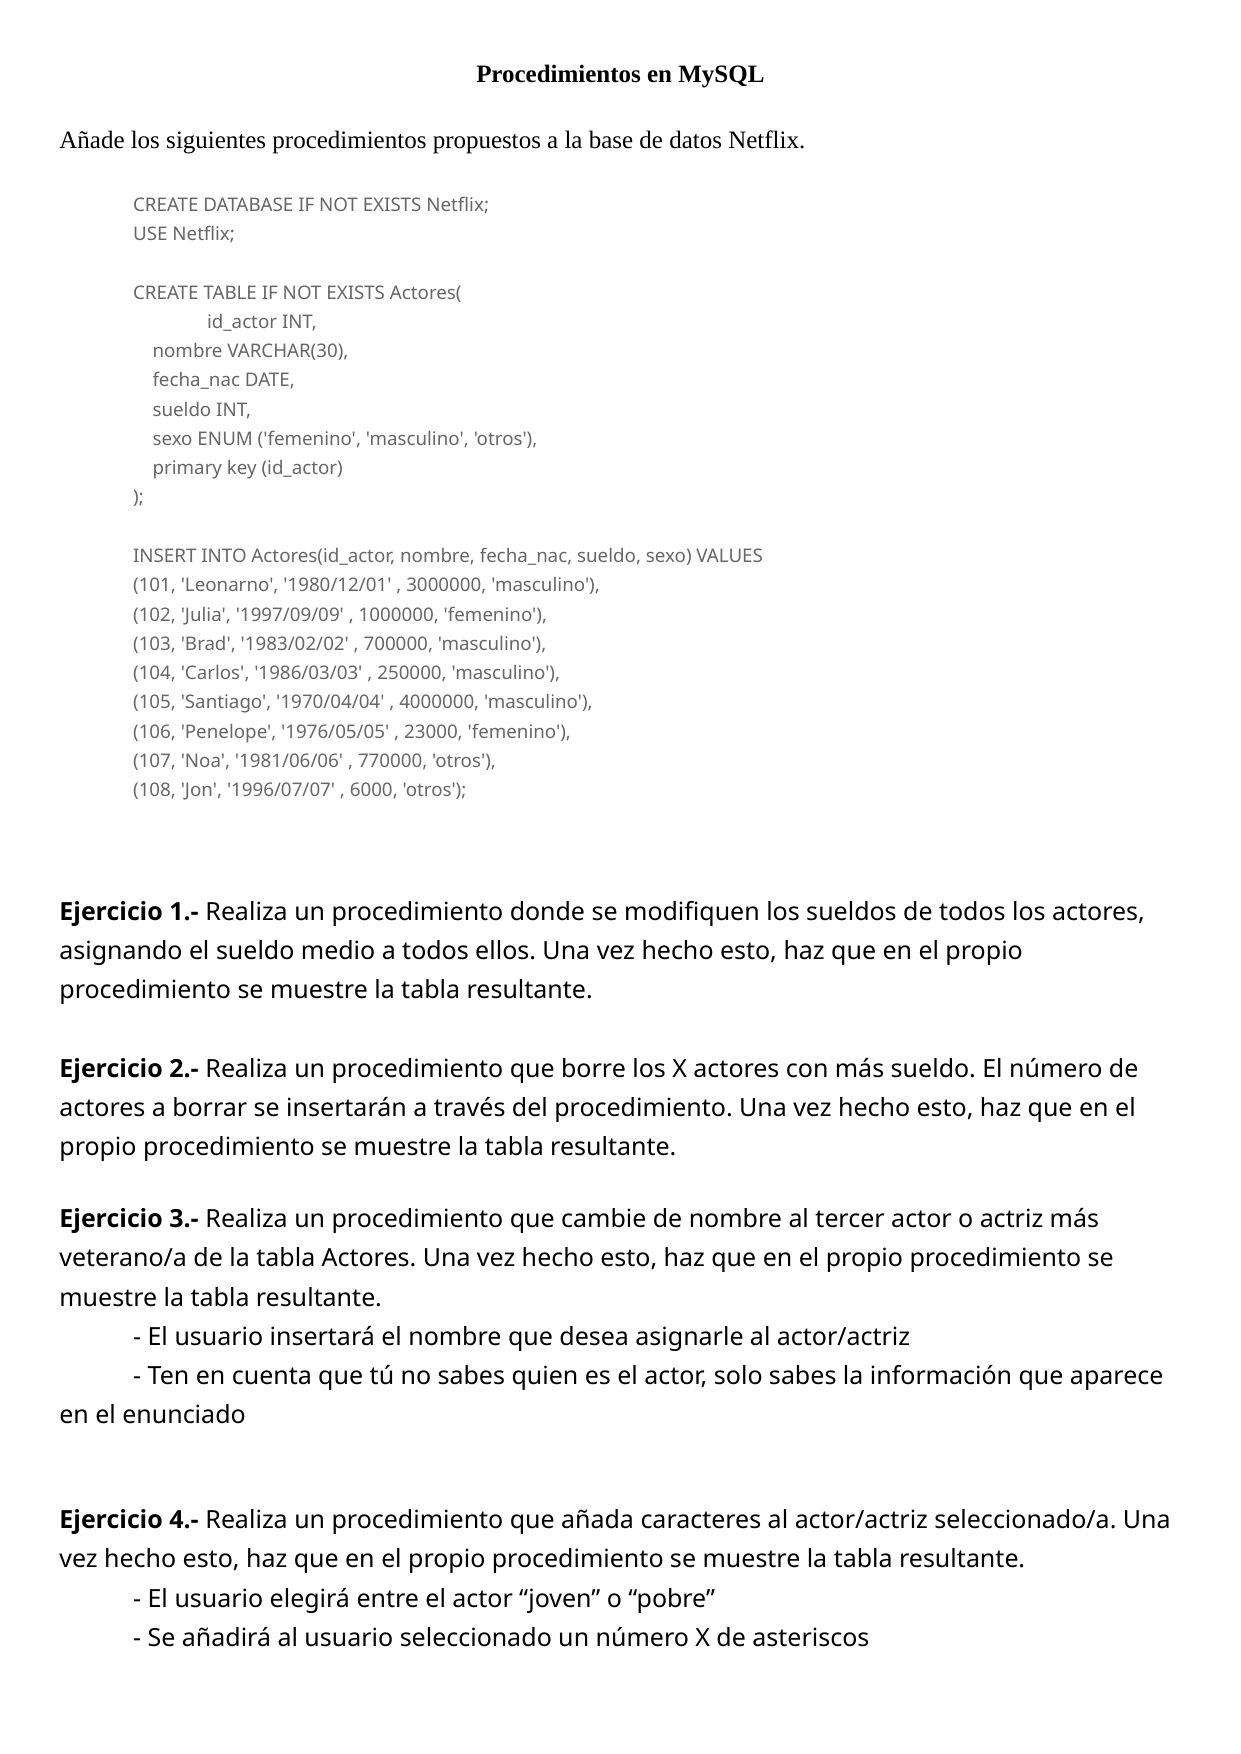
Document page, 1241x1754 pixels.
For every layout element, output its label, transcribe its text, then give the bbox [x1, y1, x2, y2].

text Procedimientos en MySQL [59, 59, 1181, 88]
text CREATE DATABASE IF NOT EXISTS Netflix; USE Netflix; CREATE TABLE IF NOT EXISTS Actores( id_actor INT, nombre VARCHAR(30), fecha_nac DATE, sueldo INT, sexo ENUM ('femenino', 'masculino', 'otros'), primary key (id_actor) ); INSERT INTO Actores(id_actor, nombre, fecha_nac, sueldo, sexo) VALUES (101, 'Leonarno', '1980/12/01' , 3000000, 'masculino'), (102, 'Julia', '1997/09/09' , 1000000, 'femenino'), (103, 'Brad', '1983/02/02' , 700000, 'masculino'), (104, 'Carlos', '1986/03/03' , 250000, 'masculino'), (105, 'Santiago', '1970/04/04' , 4000000, 'masculino'), (106, 'Penelope', '1976/05/05' , 23000, 'femenino'), (107, 'Noa', '1981/06/06' , 770000, 'otros'), (108, 'Jon', '1996/07/07' , 6000, 'otros'); [133, 191, 1181, 890]
text Añade los siguientes procedimientos propuestos a la base de datos Netflix. [59, 125, 1181, 154]
text Ejercicio 1.- Realiza un procedimiento donde se modifiquen los sueldos de todos los actores, asignando el sueldo medio a todos ellos. Una vez hecho esto, haz que en el propio procedimiento se muestre la tabla resultante. [59, 894, 1181, 1006]
text Ejercicio 3.- Realiza un procedimiento que cambie de nombre al tercer actor o actriz más veterano/a de la tabla Actores. Una vez hecho esto, haz que en el propio procedimiento se muestre la tabla resultante. [59, 1201, 1181, 1313]
text - Se añadirá al usuario seleccionado un número X de asteriscos [133, 1619, 1181, 1653]
text Ejercicio 4.- Realiza un procedimiento que añada caracteres al actor/actriz seleccionado/a. Una vez hecho esto, haz que en el propio procedimiento se muestre la tabla resultante. [59, 1502, 1181, 1575]
text - Ten en cuenta que tú no sabes quien es el actor, solo sabes la información que aparece en el enunciado [59, 1357, 1181, 1431]
text Ejercicio 2.- Realiza un procedimiento que borre los X actores con más sueldo. El número de actores a borrar se insertarán a través del procedimiento. Una vez hecho esto, haz que en el propio procedimiento se muestre la tabla resultante. [59, 1050, 1181, 1163]
text - El usuario insertará el nombre que desea asignarle al actor/actriz [59, 1318, 1181, 1352]
text - El usuario elegirá entre el actor “joven” o “pobre” [133, 1580, 1181, 1614]
